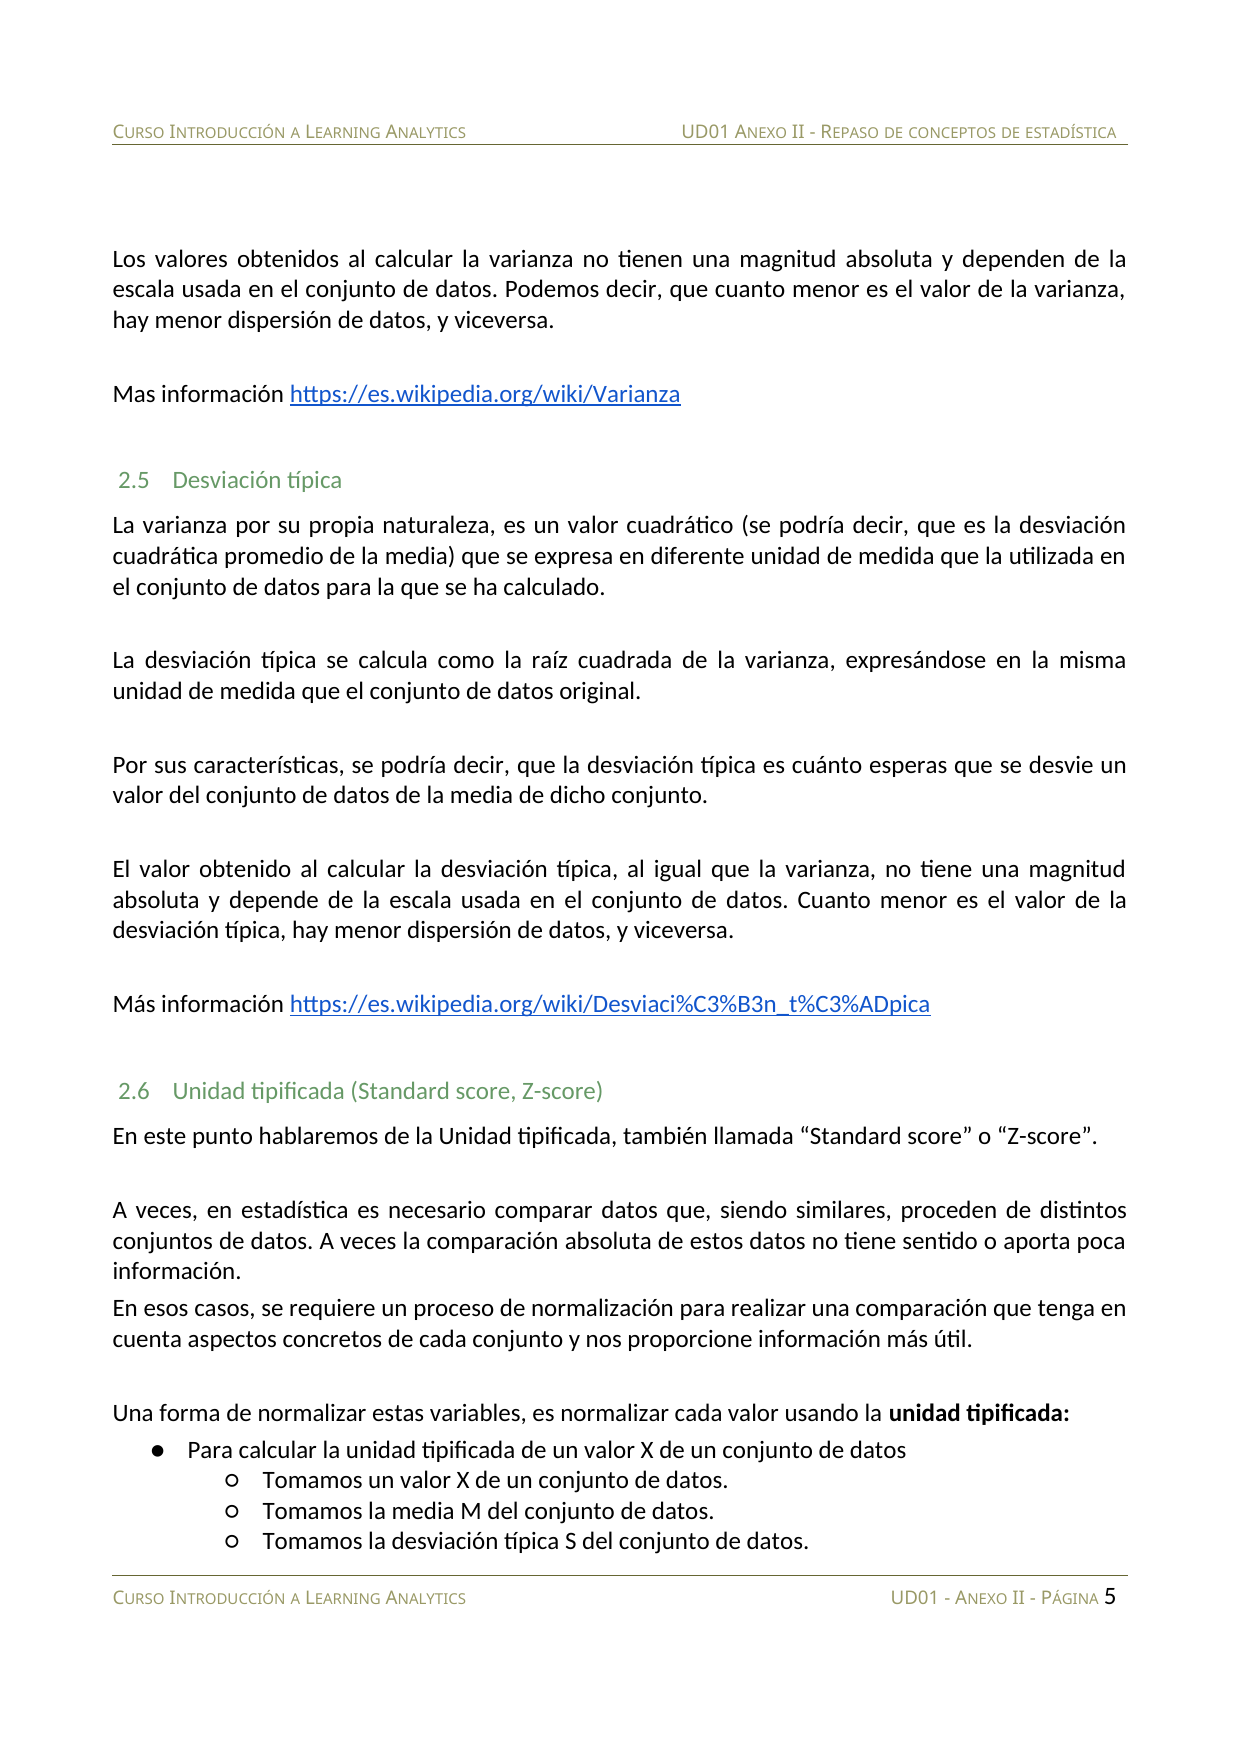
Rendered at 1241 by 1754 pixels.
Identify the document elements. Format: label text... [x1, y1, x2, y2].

subtitle Desviación típica [112, 464, 1128, 495]
text Una forma de normalizar estas variables, es normalizar cada valor usando la unidad tipificada: [112, 1397, 1128, 1427]
text Mas información https://es.wikipedia.org/wiki/Varianza [112, 378, 1128, 408]
subtitle Unidad tipificada (Standard score, Z-score) [112, 1075, 1128, 1106]
list Tomamos un valor X de un conjunto de datos. [225, 1464, 1128, 1495]
text Por sus características, se podría decir, que la desviación típica es cuánto esperas que se desvie un valor del conjunto de datos de la media de dicho conjunto. [112, 749, 1128, 810]
text En esos casos, se requiere un proceso de normalización para realizar una comparación que tenga en cuenta aspectos concretos de cada conjunto y nos proporcione información más útil. [112, 1292, 1128, 1353]
text Más información https://es.wikipedia.org/wiki/Desviaci%C3%B3n_t%C3%ADpica [112, 989, 1128, 1019]
text La varianza por su propia naturaleza, es un valor cuadrático (se podría decir, que es la desviación cuadrática promedio de la media) que se expresa en diferente unidad de medida que la utilizada en el conjunto de datos para la que se ha calculado. [112, 510, 1128, 601]
text El valor obtenido al calcular la desviación típica, al igual que la varianza, no tiene una magnitud absoluta y depende de la escala usada en el conjunto de datos. Cuanto menor es el valor de la desviación típica, hay menor dispersión de datos, y viceversa. [112, 854, 1128, 945]
list Tomamos la desviación típica S del conjunto de datos. [225, 1525, 1128, 1556]
text En este punto hablaremos de la Unidad tipificada, también llamada “Standard score” o “Z-score”. [112, 1120, 1128, 1151]
text Los valores obtenidos al calcular la varianza no tienen una magnitud absoluta y dependen de la escala usada en el conjunto de datos. Podemos decir, que cuanto menor es el valor de la varianza, hay menor dispersión de datos, y viceversa. [112, 243, 1128, 334]
text La desviación típica se calcula como la raíz cuadrada de la varianza, expresándose en la misma unidad de medida que el conjunto de datos original. [112, 645, 1128, 706]
list Para calcular la unidad tipificada de un valor X de un conjunto de datos [150, 1434, 1128, 1464]
text A veces, en estadística es necesario comparar datos que, siendo similares, proceden de distintos conjuntos de datos. A veces la comparación absoluta de estos datos no tiene sentido o aporta poca información. [112, 1194, 1128, 1286]
list Tomamos la media M del conjunto de datos. [225, 1495, 1128, 1525]
